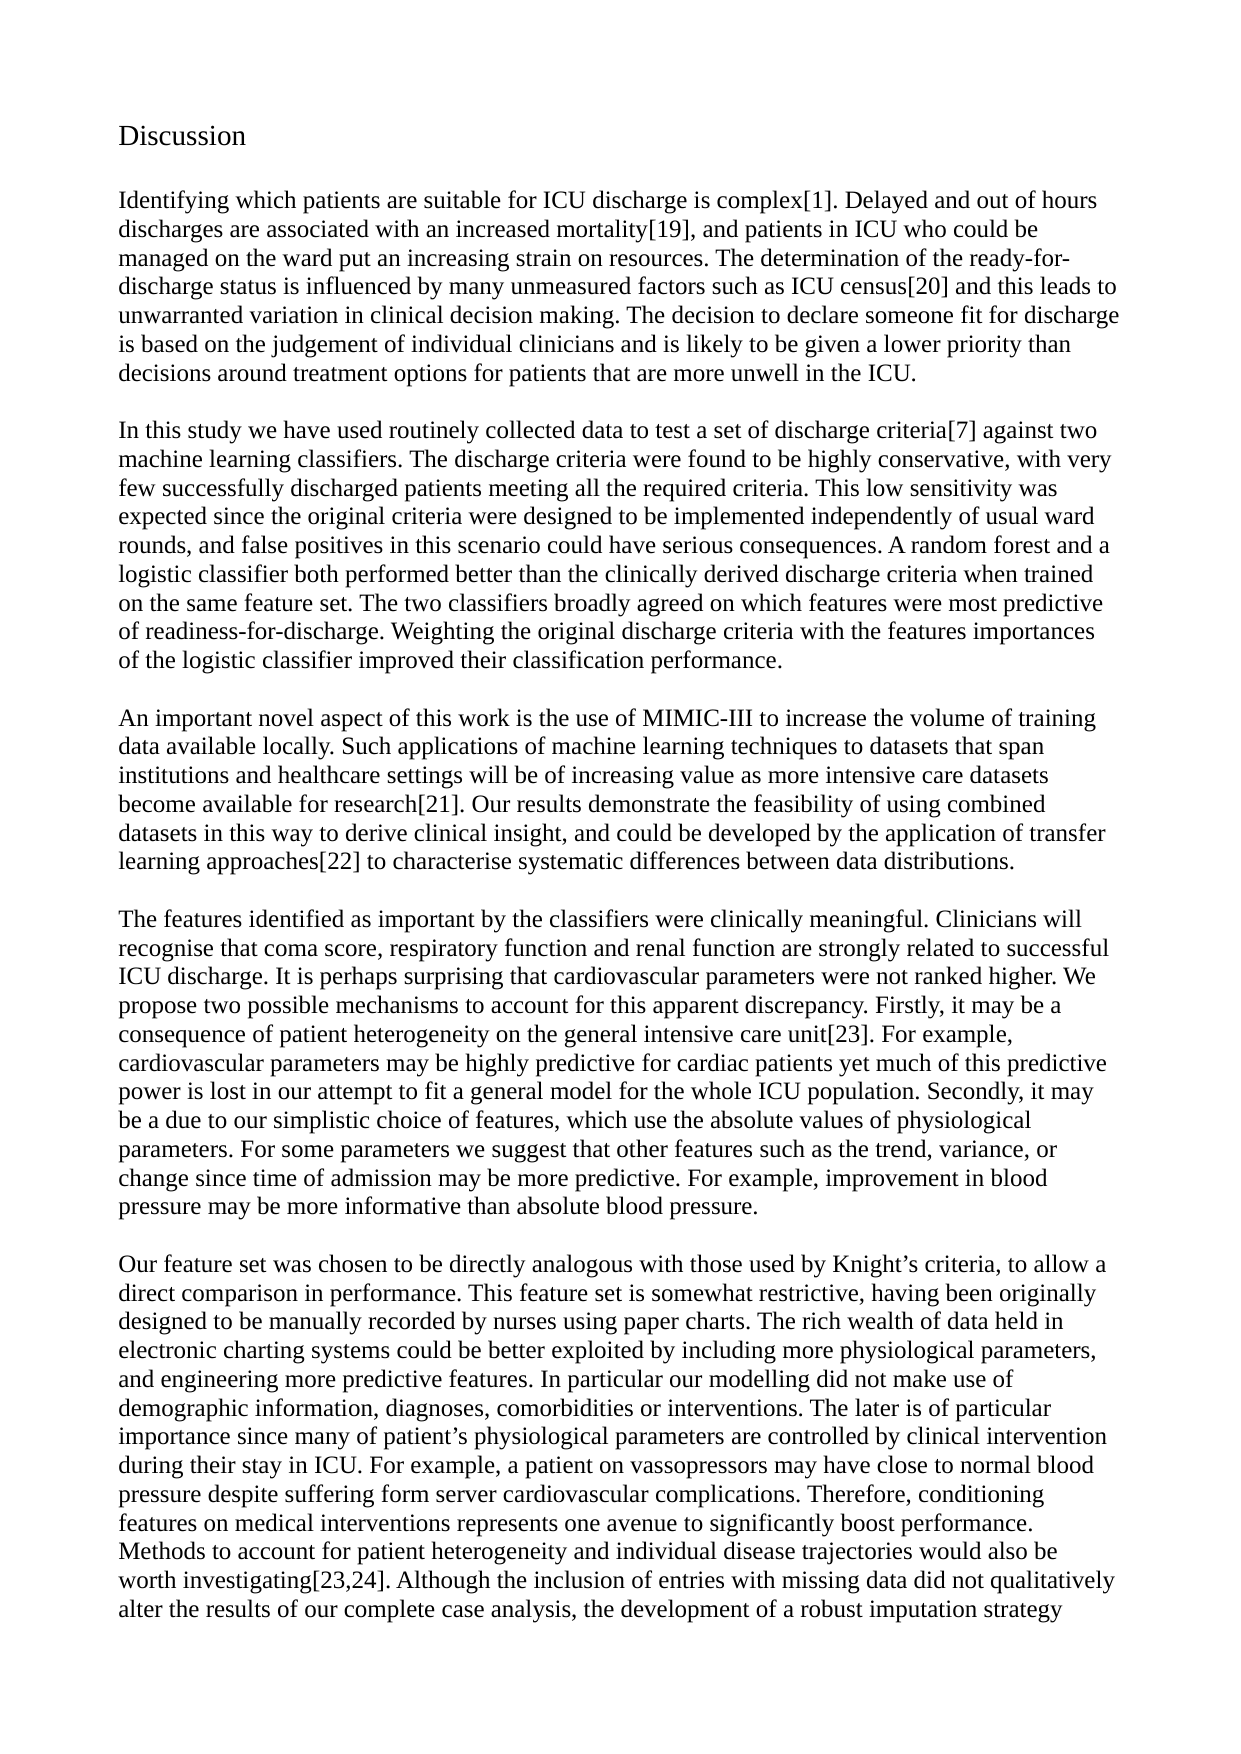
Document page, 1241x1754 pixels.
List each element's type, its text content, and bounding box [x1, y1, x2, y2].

text Our feature set was chosen to be directly analogous with those used by Knight’s criteria, to allow a direct comparison in performance. This feature set is somewhat restrictive, having been originally designed to be manually recorded by nurses using paper charts. The rich wealth of data held in electronic charting systems could be better exploited by including more physiological parameters, and engineering more predictive features. In particular our modelling did not make use of demographic information, diagnoses, comorbidities or interventions. The later is of particular importance since many of patient’s physiological parameters are controlled by clinical intervention during their stay in ICU. For example, a patient on vassopressors may have close to normal blood pressure despite suffering form server cardiovascular complications. Therefore, conditioning features on medical interventions represents one avenue to significantly boost performance. Methods to account for patient heterogeneity and individual disease trajectories would also be worth investigating[23,24]⁠⁠. Although the inclusion of entries with missing data did not qualitatively alter the results of our complete case analysis, the development of a robust imputation strategy [118, 1249, 1122, 1623]
text The features identified as important by the classifiers were clinically meaningful. Clinicians will recognise that coma score, respiratory function and renal function are strongly related to successful ICU discharge. It is perhaps surprising that cardiovascular parameters were not ranked higher. We propose two possible mechanisms to account for this apparent discrepancy. Firstly, it may be a consequence of patient heterogeneity on the general intensive care unit[23]⁠. For example, cardiovascular parameters may be highly predictive for cardiac patients yet much of this predictive power is lost in our attempt to fit a general model for the whole ICU population. Secondly, it may be a due to our simplistic choice of features, which use the absolute values of physiological parameters. For some parameters we suggest that other features such as the trend, variance, or change since time of admission may be more predictive. For example, improvement in blood pressure may be more informative than absolute blood pressure. [118, 904, 1122, 1220]
text An important novel aspect of this work is the use of MIMIC-III to increase the volume of training data available locally. Such applications of machine learning techniques to datasets that span institutions and healthcare settings will be of increasing value as more intensive care datasets become available for research[21]. Our results demonstrate the feasibility of using combined datasets in this way to derive clinical insight, and could be developed by the application of transfer learning approaches[22]⁠ to characterise systematic differences between data distributions. [118, 703, 1122, 875]
text Identifying which patients are suitable for ICU discharge is complex[1]⁠. Delayed and out of hours discharges are associated with an increased mortality[19]⁠, and patients in ICU who could be managed on the ward put an increasing strain on resources. The determination of the ready-for-discharge status is influenced by many unmeasured factors such as ICU census[20]⁠ and this leads to unwarranted variation in clinical decision making. The decision to declare someone fit for discharge is based on the judgement of individual clinicians and is likely to be given a lower priority than decisions around treatment options for patients that are more unwell in the ICU. [118, 185, 1122, 386]
text Discussion [118, 118, 1122, 152]
text In this study we have used routinely collected data to test a set of discharge criteria[7]⁠ against two machine learning classifiers. The discharge criteria were found to be highly conservative, with very few successfully discharged patients meeting all the required criteria. This low sensitivity was expected since the original criteria were designed to be implemented independently of usual ward rounds, and false positives in this scenario could have serious consequences. A random forest and a logistic classifier both performed better than the clinically derived discharge criteria when trained on the same feature set. The two classifiers broadly agreed on which features were most predictive of readiness-for-discharge. Weighting the original discharge criteria with the features importances of the logistic classifier improved their classification performance. [118, 415, 1122, 674]
